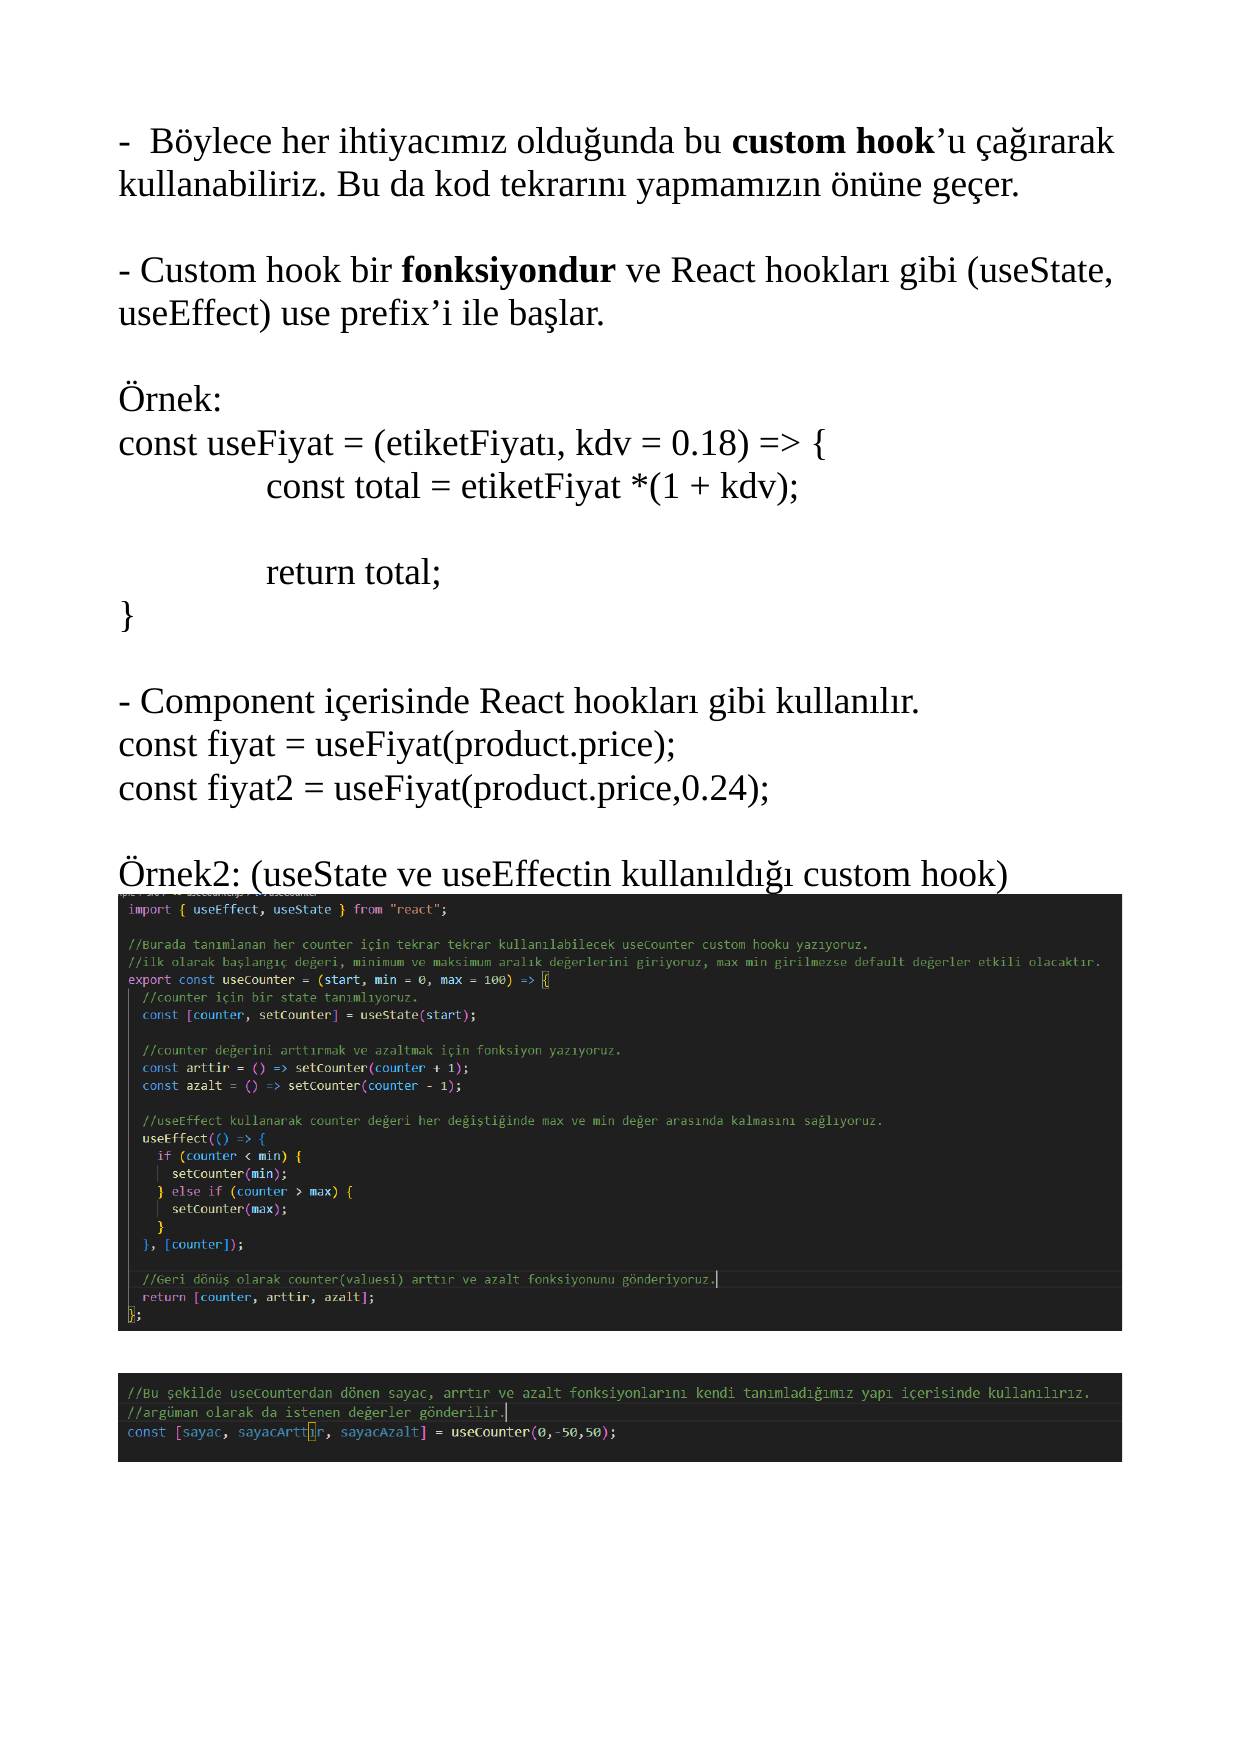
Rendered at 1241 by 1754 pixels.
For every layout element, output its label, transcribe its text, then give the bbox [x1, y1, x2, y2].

text } [118, 592, 1122, 636]
picture [118, 894, 1123, 1331]
text - Böylece her ihtiyacımız olduğunda bu custom hook’u çağırarak kullanabiliriz. Bu da kod tekrarını yapmamızın önüne geçer. [118, 118, 1122, 204]
text - Custom hook bir fonksiyondur ve React hookları gibi (useState, useEffect) use prefix’i ile başlar. [118, 247, 1122, 334]
text const total = etiketFiyat *(1 + kdv); [118, 463, 1122, 506]
text return total; [118, 549, 1122, 592]
text const fiyat = useFiyat(product.price); [118, 722, 1122, 765]
picture [118, 1373, 1123, 1462]
text - Component içerisinde React hookları gibi kullanılır. [118, 679, 1122, 722]
text const useFiyat = (etiketFiyatı, kdv = 0.18) => { [118, 420, 1122, 463]
text const fiyat2 = useFiyat(product.price,0.24); [118, 765, 1122, 808]
text Örnek2: (useState ve useEffectin kullanıldığı custom hook) [118, 851, 1122, 894]
text Örnek: [118, 377, 1122, 420]
